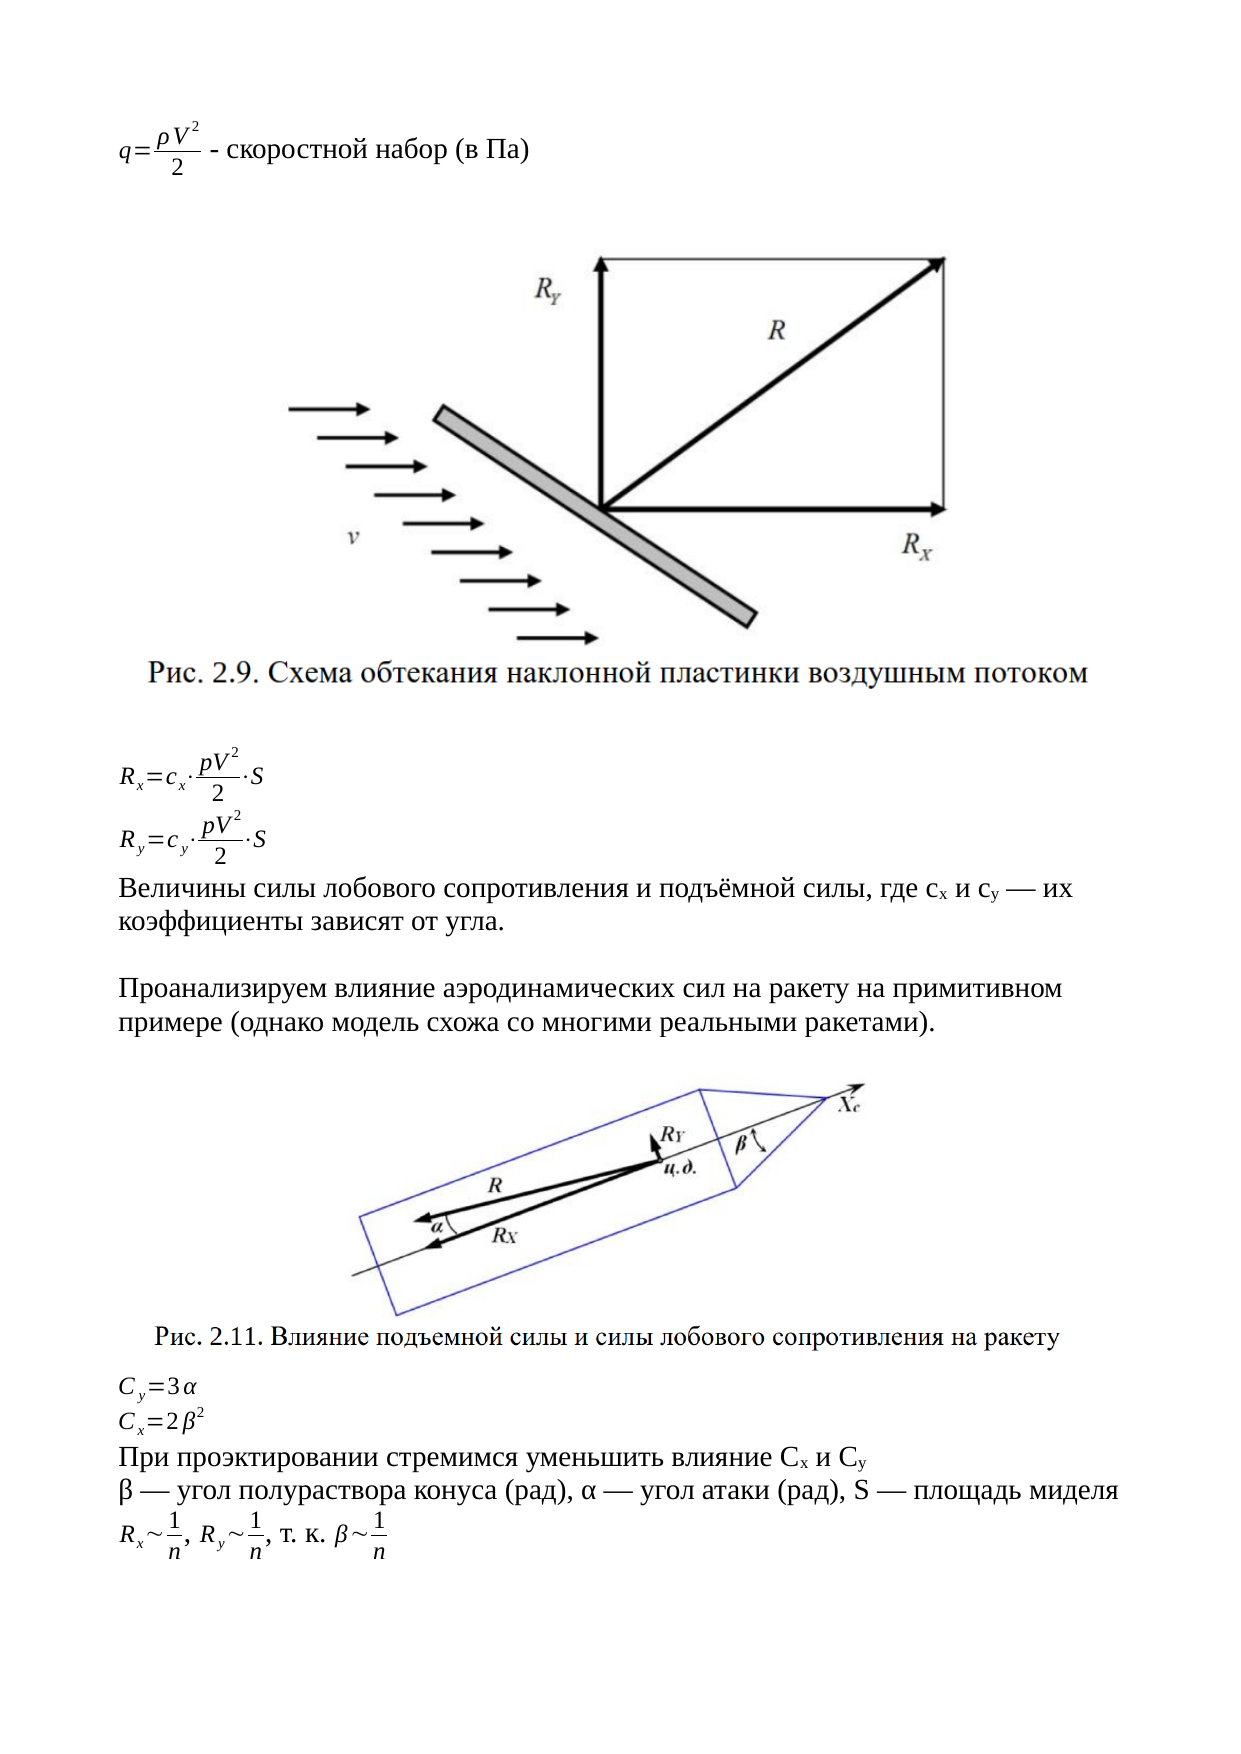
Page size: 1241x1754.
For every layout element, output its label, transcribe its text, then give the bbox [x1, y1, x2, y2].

text Проанализируем влияние аэродинамических сил на ракету на примитивном примере (однако модель схожа со многими реальными ракетами). [118, 971, 1122, 1037]
text При проэктировании стремимся уменьшить влияние Cx и Cy [118, 1439, 1122, 1472]
picture [118, 181, 1123, 711]
text β — угол полураствора конуса (рад), α — угол атаки (рад), S — площадь миделя [118, 1472, 1122, 1506]
text , , т. к. [118, 1506, 1122, 1565]
text Величины силы лобового сопротивления и подъёмной силы, где cx и cy — их коэффициенты зависят от угла. [118, 870, 1122, 937]
picture [118, 1037, 1123, 1372]
text - скоростной набор (в Па) [118, 118, 1122, 181]
